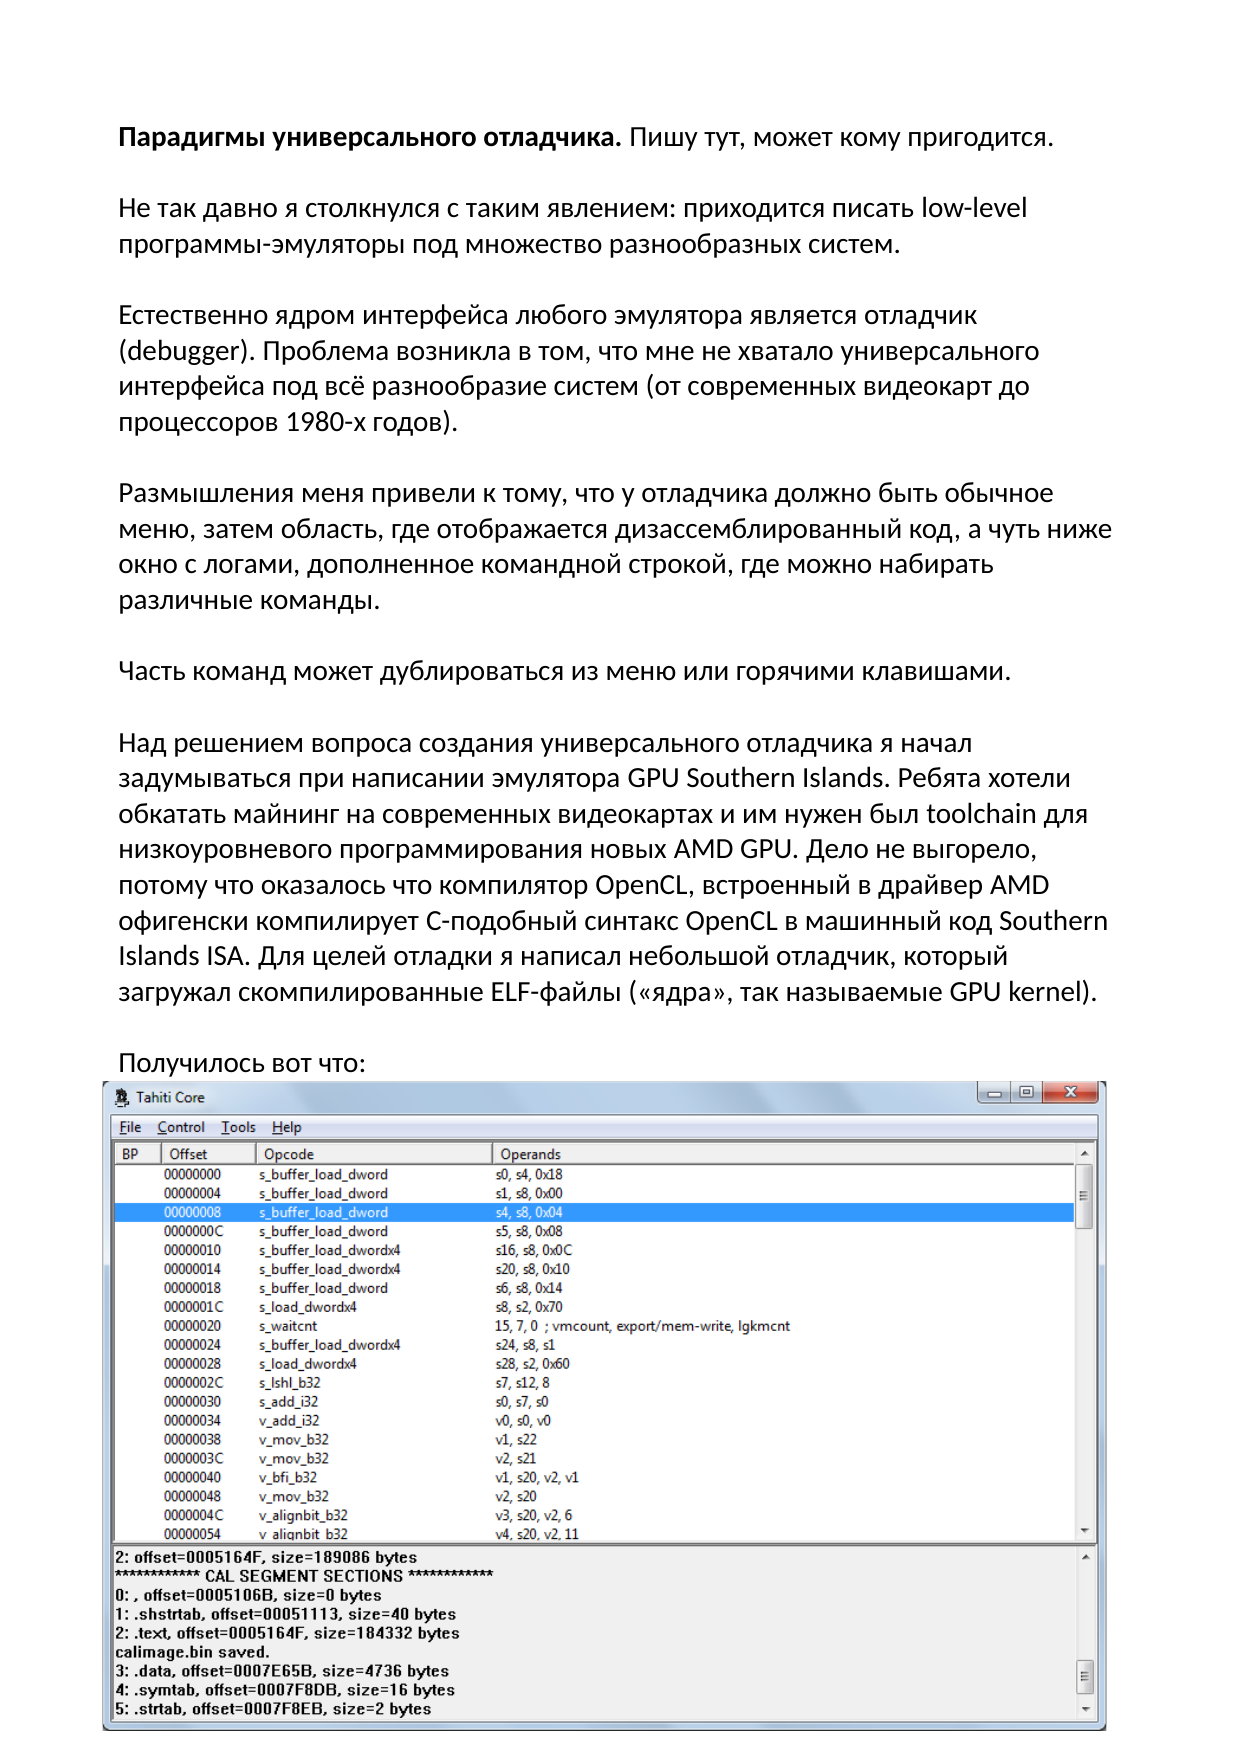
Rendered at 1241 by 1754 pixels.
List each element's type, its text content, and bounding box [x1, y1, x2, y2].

text Получилось вот что: [118, 1044, 1122, 1080]
text Не так давно я столкнулся с таким явлением: приходится писать low-level программы-эмуляторы под множество разнообразных систем. [118, 189, 1122, 261]
text Парадигмы универсального отладчика. Пишу тут, может кому пригодится. [118, 118, 1122, 154]
picture [102, 1081, 1107, 1731]
text Над решением вопроса создания универсального отладчика я начал задумываться при написании эмулятора GPU Southern Islands. Ребята хотели обкатать майнинг на современных видеокартах и им нужен был toolchain для низкоуровневого программирования новых AMD GPU. Дело не выгорело, потому что оказалось что компилятор OpenCL, встроенный в драйвер AMD офигенски компилирует C-подобный синтакс OpenCL в машинный код Southern Islands ISA. Для целей отладки я написал небольшой отладчик, который загружал скомпилированные ELF-файлы («ядра», так называемые GPU kernel). [118, 724, 1122, 1009]
text Размышления меня привели к тому, что у отладчика должно быть обычное меню, затем область, где отображается дизассемблированный код, а чуть ниже окно с логами, дополненное командной строкой, где можно набирать различные команды. [118, 474, 1122, 617]
text Часть команд может дублироваться из меню или горячими клавишами. [118, 652, 1122, 688]
text Естественно ядром интерфейса любого эмулятора является отладчик (debugger). Проблема возникла в том, что мне не хватало универсального интерфейса под всё разнообразие систем (от современных видеокарт до процессоров 1980-х годов). [118, 296, 1122, 439]
